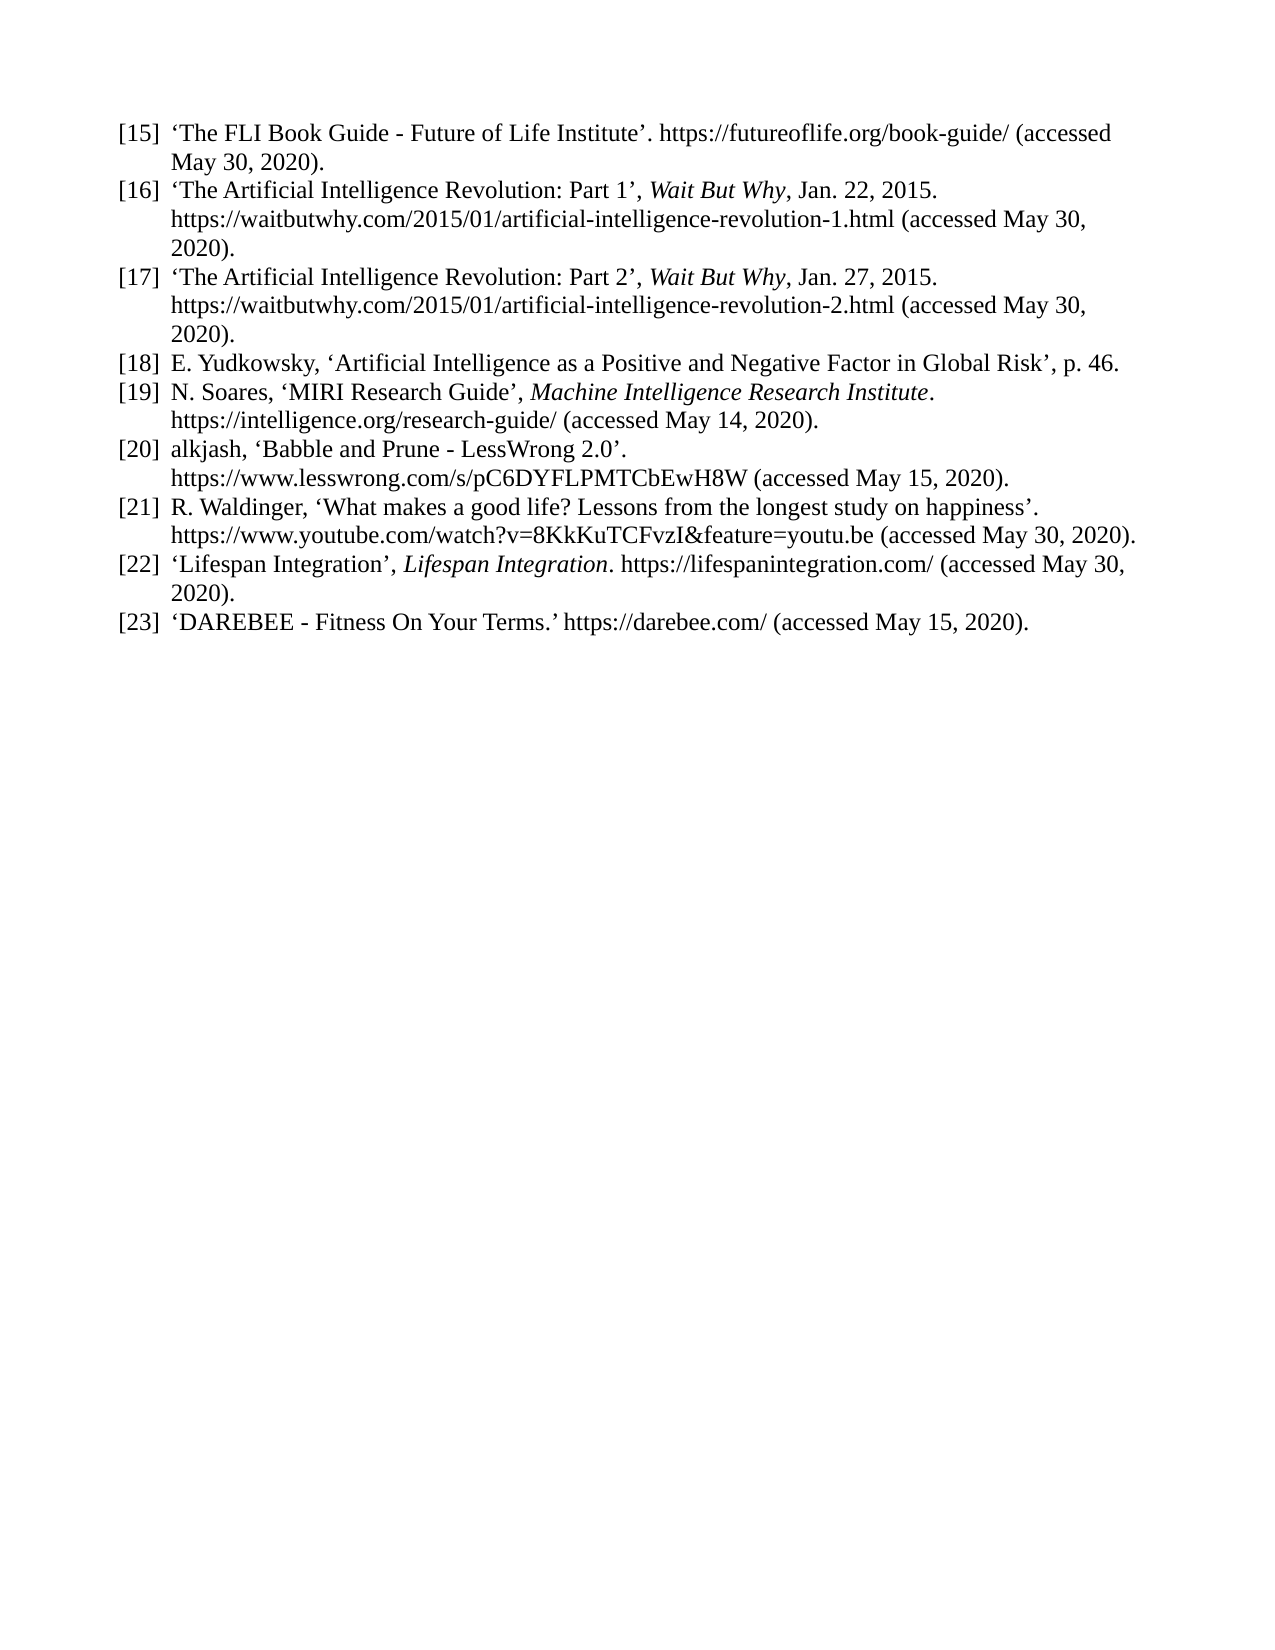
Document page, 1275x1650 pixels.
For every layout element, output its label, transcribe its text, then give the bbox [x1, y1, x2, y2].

text [15] ‘The FLI Book Guide - Future of Life Institute’. https://futureoflife.org/book-guide/ (accessed May 30, 2020). [118, 118, 1157, 176]
text [21] R. Waldinger, ‘What makes a good life? Lessons from the longest study on happiness’. https://www.youtube.com/watch?v=8KkKuTCFvzI&feature=youtu.be (accessed May 30, 2020). [118, 492, 1157, 549]
text [22] ‘Lifespan Integration’, Lifespan Integration. https://lifespanintegration.com/ (accessed May 30, 2020). [118, 549, 1157, 607]
text [16] ‘The Artificial Intelligence Revolution: Part 1’, Wait But Why, Jan. 22, 2015. https://waitbutwhy.com/2015/01/artificial-intelligence-revolution-1.html (accessed May 30, 2020). [118, 176, 1157, 262]
text [18] E. Yudkowsky, ‘Artificial Intelligence as a Positive and Negative Factor in Global Risk’, p. 46. [118, 348, 1157, 377]
text [23] ‘DAREBEE - Fitness On Your Terms.’ https://darebee.com/ (accessed May 15, 2020). [118, 607, 1157, 636]
text [19] N. Soares, ‘MIRI Research Guide’, Machine Intelligence Research Institute. https://intelligence.org/research-guide/ (accessed May 14, 2020). [118, 377, 1157, 434]
text [17] ‘The Artificial Intelligence Revolution: Part 2’, Wait But Why, Jan. 27, 2015. https://waitbutwhy.com/2015/01/artificial-intelligence-revolution-2.html (accessed May 30, 2020). [118, 262, 1157, 348]
text [20] alkjash, ‘Babble and Prune - LessWrong 2.0’. https://www.lesswrong.com/s/pC6DYFLPMTCbEwH8W (accessed May 15, 2020). [118, 434, 1157, 492]
